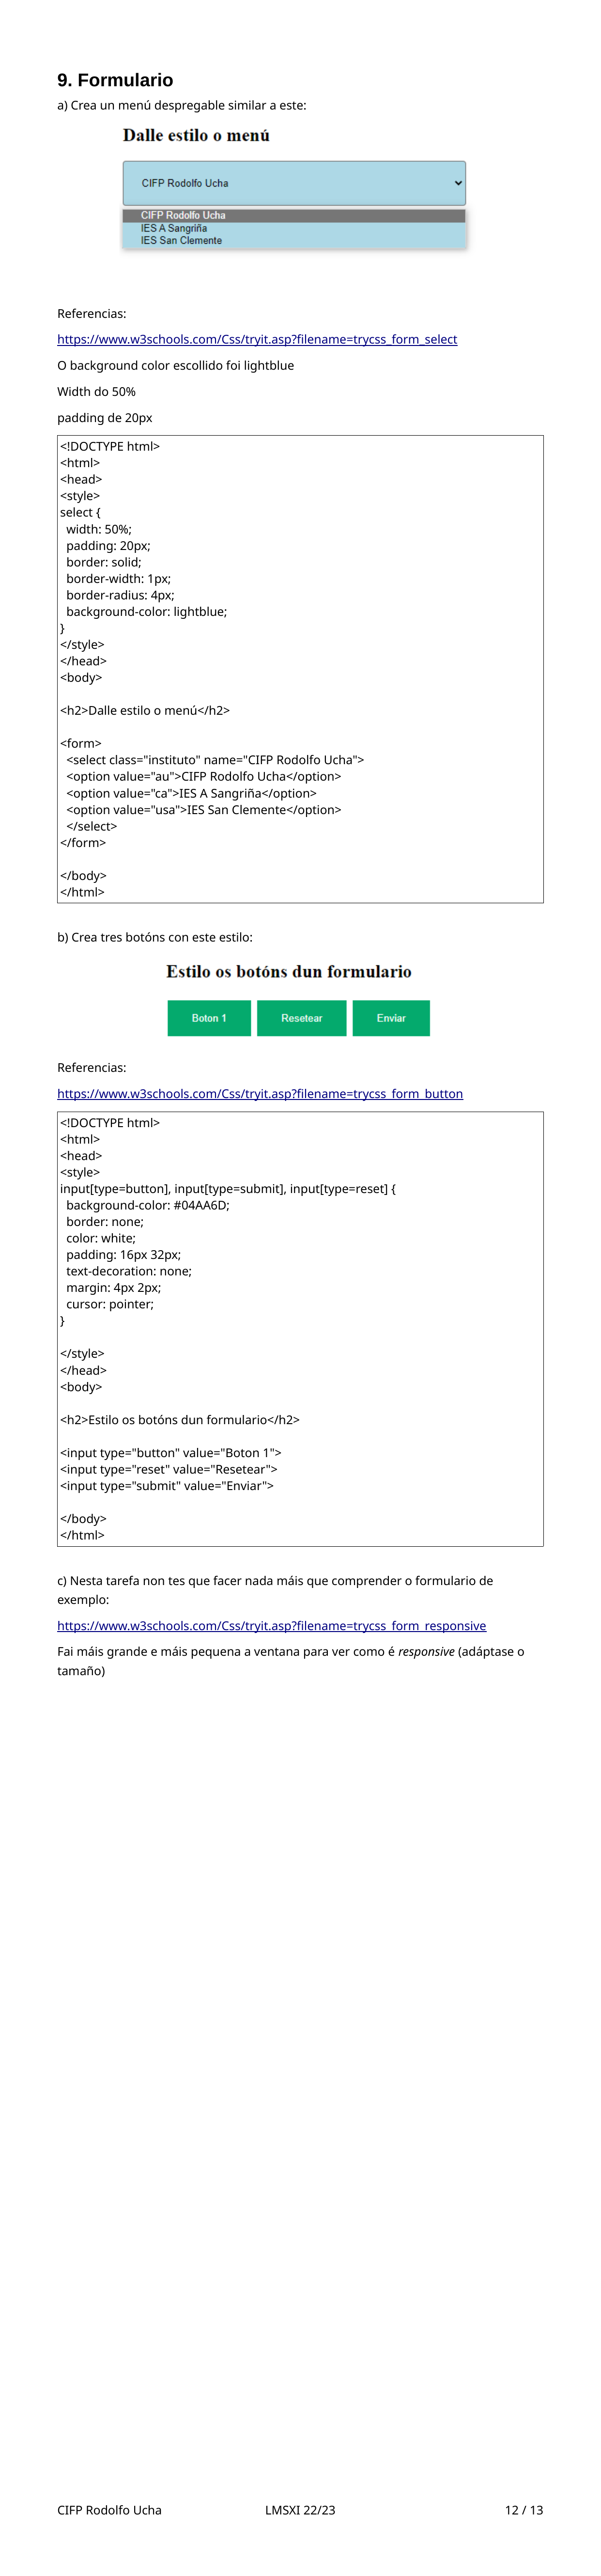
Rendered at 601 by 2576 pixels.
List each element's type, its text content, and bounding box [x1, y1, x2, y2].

text a) Crea un menú despregable similar a este: [57, 96, 543, 113]
text Fai máis grande e máis pequena a ventana para ver como é responsive (adáptase o tamaño) [57, 1643, 543, 1679]
picture [162, 955, 439, 1045]
text https://www.w3schools.com/Css/tryit.asp?filename=trycss_form_button [57, 1085, 543, 1102]
text c) Nesta tarefa non tes que facer nada máis que comprender o formulario de exemplo: [57, 1572, 543, 1608]
text padding de 20px [57, 409, 543, 425]
text O background color escollido foi lightblue [57, 357, 543, 374]
text Referencias: [57, 305, 543, 321]
text Referencias: [57, 1059, 543, 1076]
text https://www.w3schools.com/Css/tryit.asp?filename=trycss_form_responsive [57, 1617, 543, 1634]
table_header <!DOCTYPE html> <html> <head> <style> input[type=button], input[type=submit], input[type=reset] { background-color: #04AA6D; border: none; color: white; padding: 16px 32px; text-decoration: none; margin: 4px 2px; cursor: pointer; } </style> </head> <body> <h2>Estilo os botóns dun formulario</h2> <input type="button" value="Boton 1"> <input type="reset" value="Resetear"> <input type="submit" value="Enviar"> </body> </html> [58, 1112, 543, 1546]
picture [119, 123, 481, 259]
table_header <!DOCTYPE html> <html> <head> <style> select { width: 50%; padding: 20px; border: solid; border-width: 1px; border-radius: 4px; background-color: lightblue; } </style> </head> <body> <h2>Dalle estilo o menú</h2> <form> <select class="instituto" name="CIFP Rodolfo Ucha"> <option value="au">CIFP Rodolfo Ucha</option> <option value="ca">IES A Sangriña</option> <option value="usa">IES San Clemente</option> </select> </form> </body> </html> [58, 436, 543, 903]
text Width do 50% [57, 383, 543, 399]
subtitle 9. Formulario [57, 69, 543, 91]
text b) Crea tres botóns con este estilo: [57, 929, 543, 945]
text https://www.w3schools.com/Css/tryit.asp?filename=trycss_form_select [57, 331, 543, 347]
